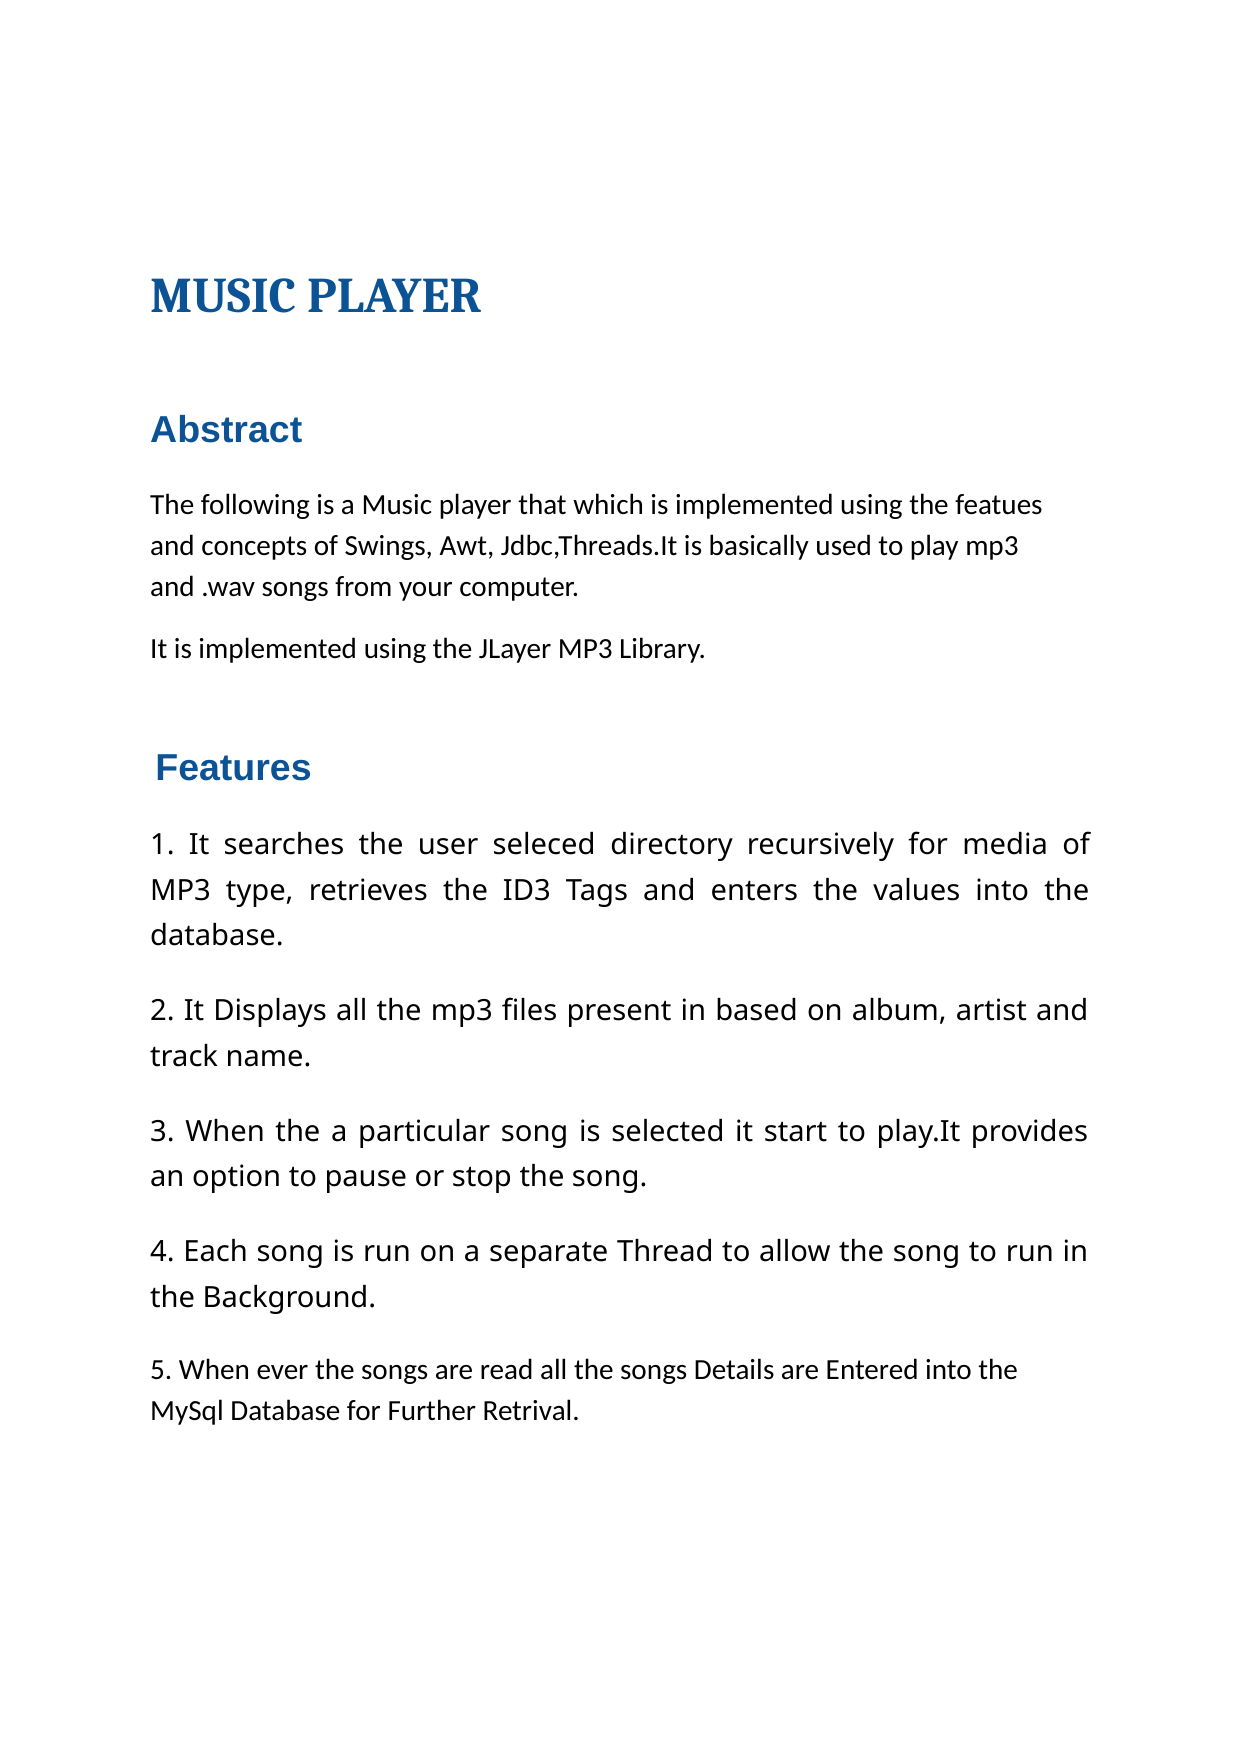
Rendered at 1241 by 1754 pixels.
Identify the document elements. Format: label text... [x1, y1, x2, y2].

table_cell [150, 150, 1095, 198]
subtitle It is implemented using the JLayer MP3 Library. [150, 630, 1090, 666]
text The following is a Music player that which is implemented using the featues and concepts of Swings, Awt, Jdbc,Threads.It is basically used to play mp3 and .wav songs from your computer. [150, 486, 1090, 604]
text Features [150, 745, 1090, 788]
text 3. When the a particular song is selected it start to play.It provides an option to pause or stop the song. [150, 1110, 1090, 1195]
text 5. When ever the songs are read all the songs Details are Entered into the MySql Database for Further Retrival. [150, 1351, 1090, 1427]
text 2. It Displays all the mp3 files present in based on album, artist and track name. [150, 989, 1090, 1075]
text 4. Each song is run on a separate Thread to allow the song to run in the Background. [150, 1230, 1090, 1316]
text Abstract [150, 407, 1090, 451]
text 1. It searches the user seleced directory recursively for media of MP3 type, retrieves the ID3 Tags and enters the values into the database. [150, 823, 1090, 954]
subtitle MUSIC PLAYER [150, 268, 1090, 325]
table_cell [150, 198, 1095, 226]
